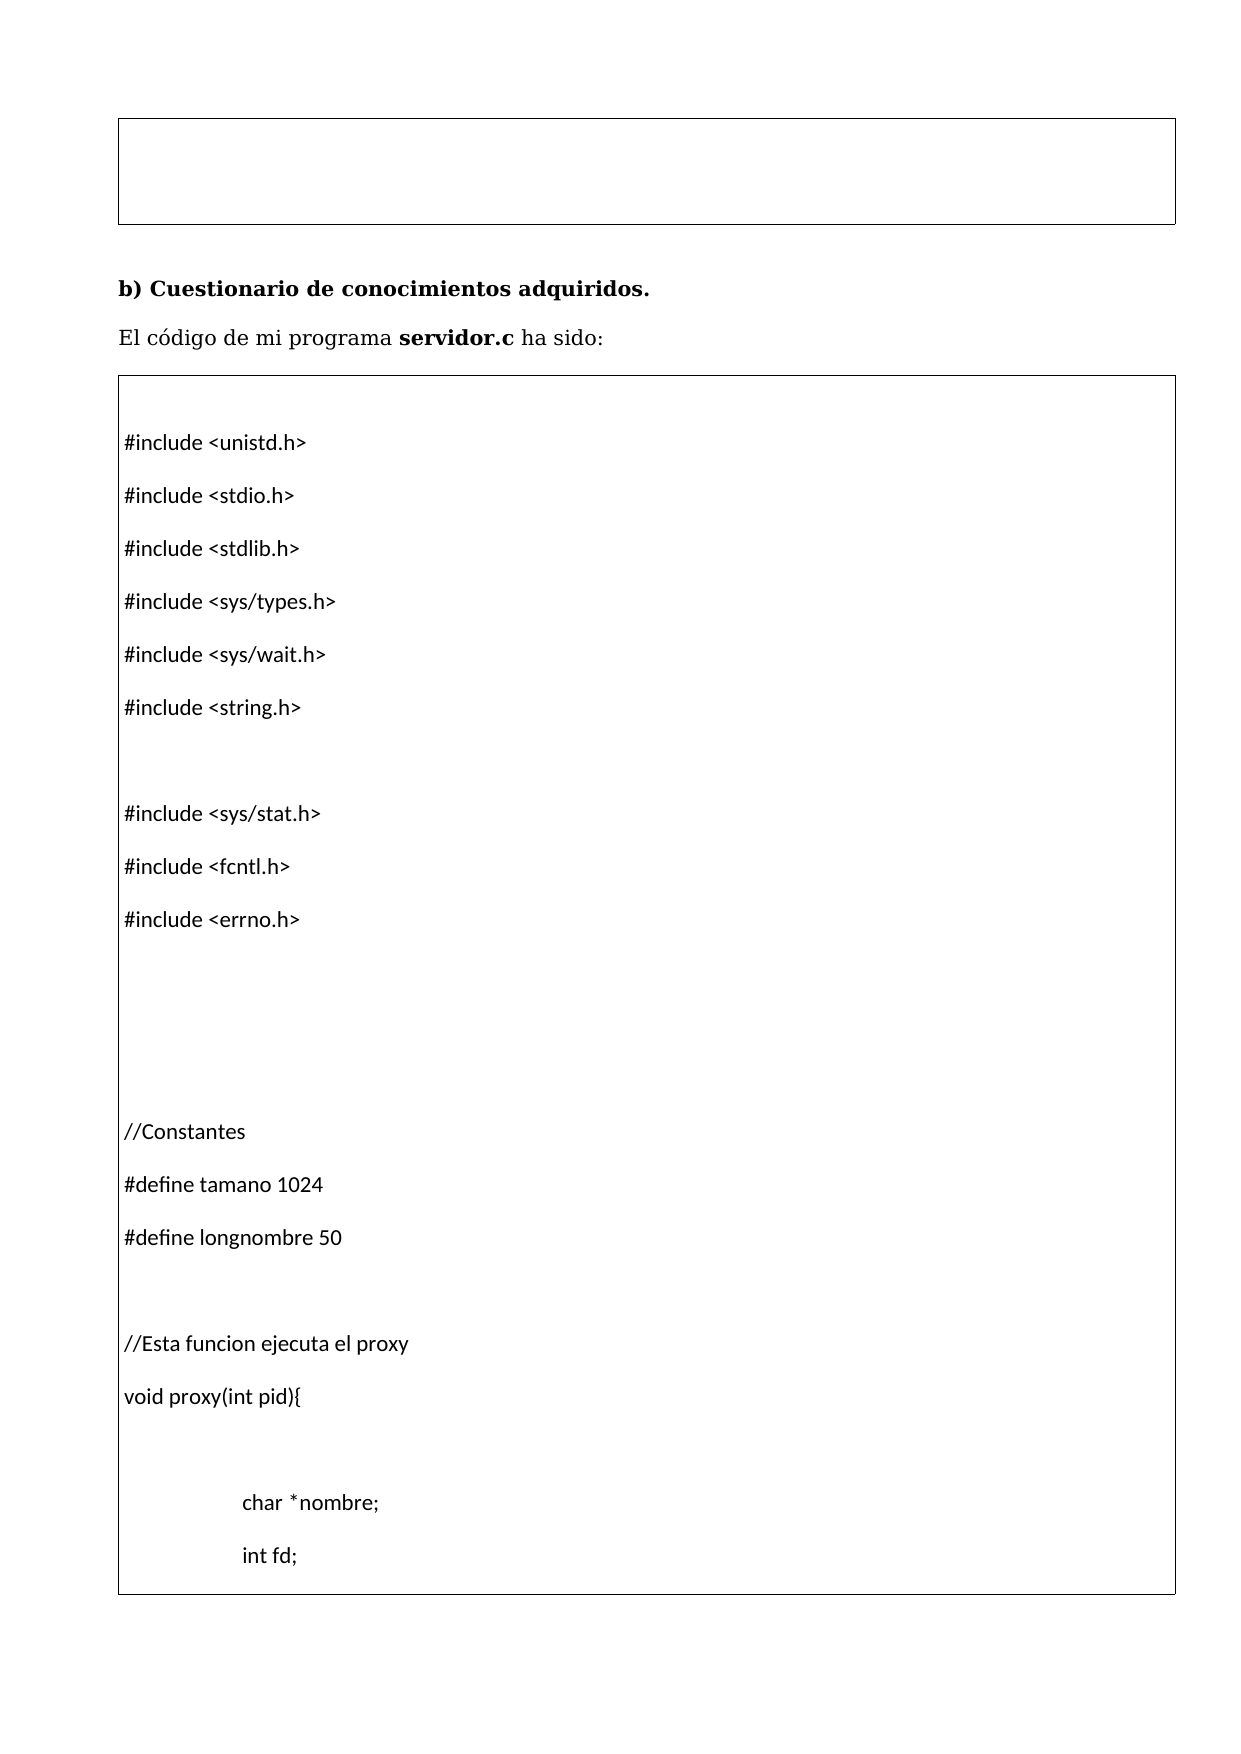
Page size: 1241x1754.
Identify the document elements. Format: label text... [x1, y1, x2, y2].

table_header #include <unistd.h> #include <stdio.h> #include <stdlib.h> #include <sys/types.h> #include <sys/wait.h> #include <string.h> #include <sys/stat.h> #include <fcntl.h> #include <errno.h> //Constantes #define tamano 1024 #define longnombre 50 //Esta funcion ejecuta el proxy void proxy(int pid){ char *nombre; int fd; [119, 376, 1175, 1594]
text El código de mi programa servidor.c ha sido: [118, 326, 1122, 351]
table_header [119, 119, 1175, 224]
text b) Cuestionario de conocimientos adquiridos. [118, 277, 1122, 302]
